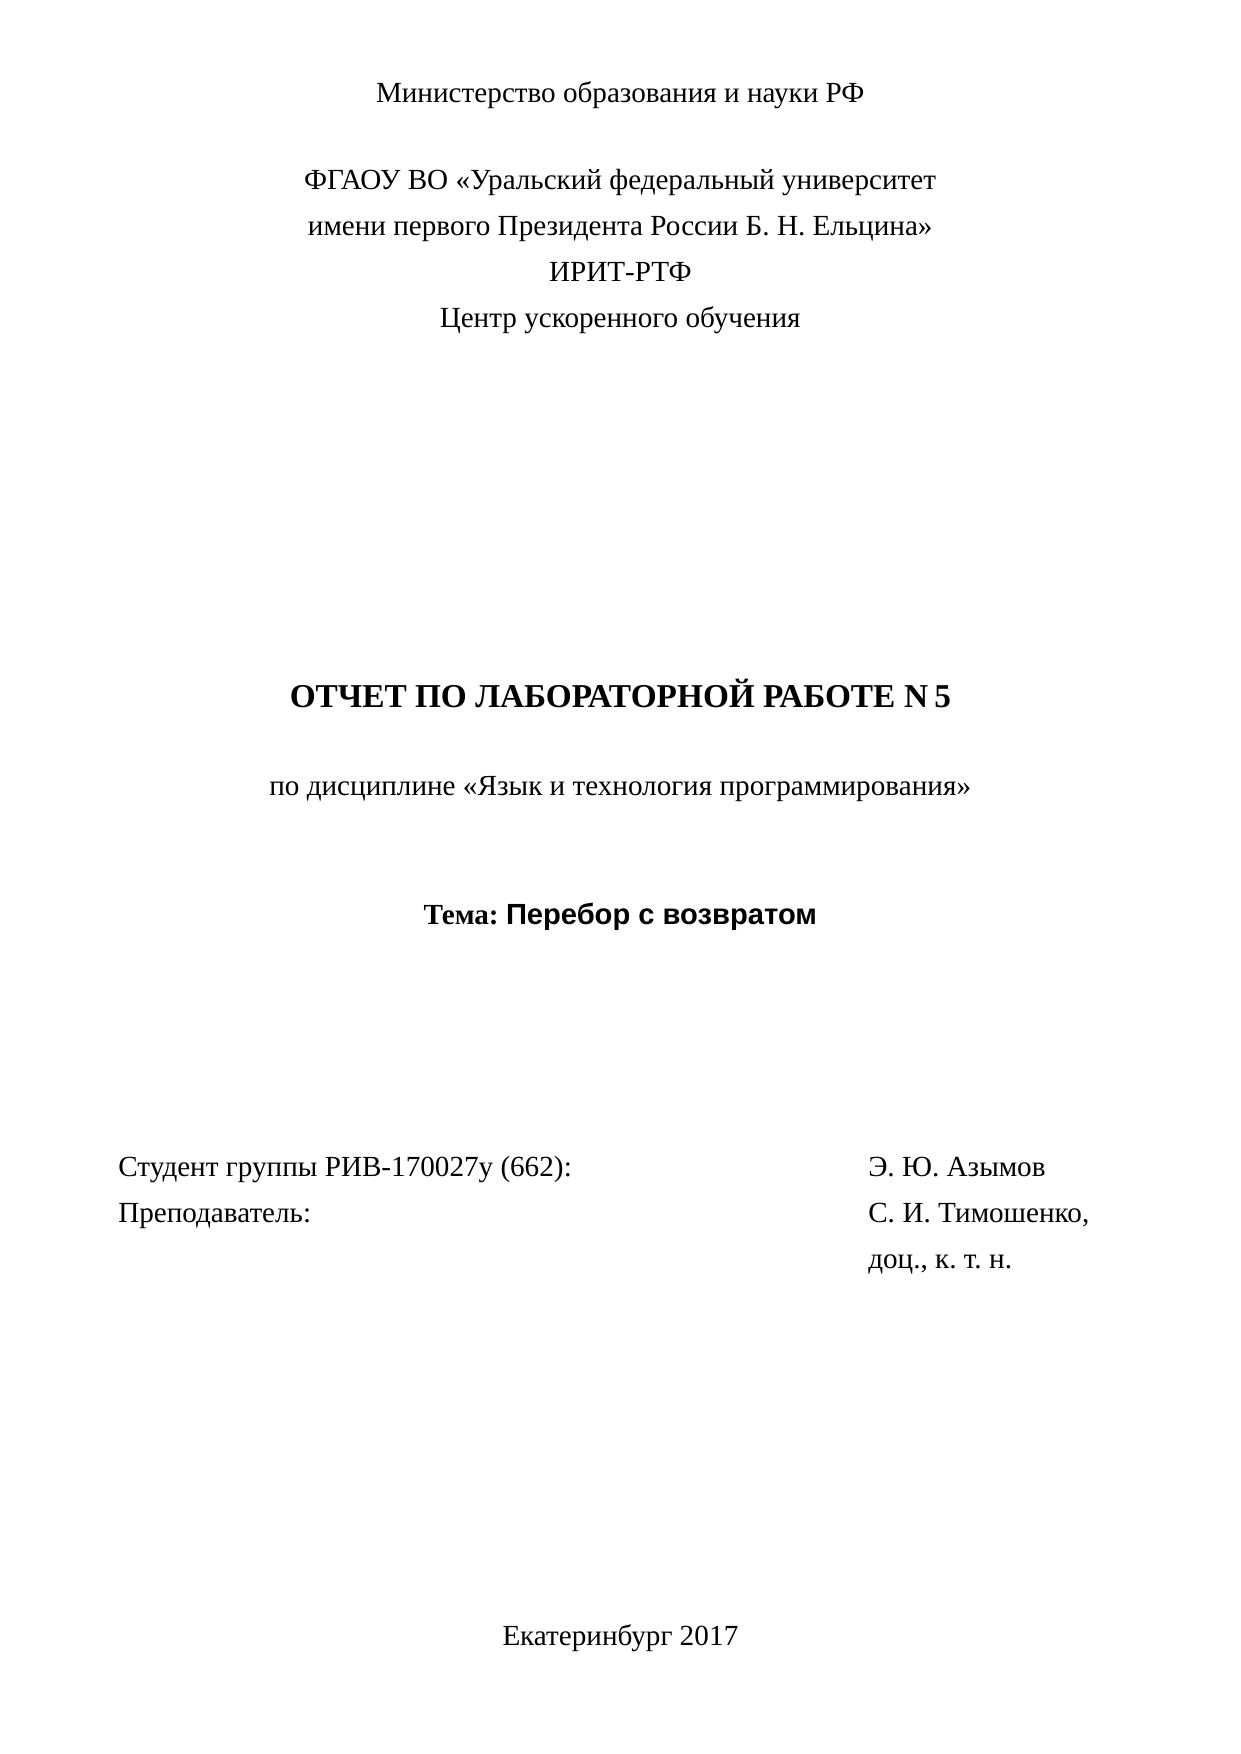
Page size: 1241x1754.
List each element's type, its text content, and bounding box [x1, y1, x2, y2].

text ИРИТ-РТФ [118, 254, 1122, 288]
text ФГАОУ ВО «Уральский федеральный университет [118, 162, 1122, 196]
text имени первого Президента России Б. Н. Ельцина» [118, 208, 1122, 242]
text Центр ускоренного обучения [118, 300, 1122, 334]
text ОТЧЕТ ПО ЛАБОРАТОРНОЙ РАБОТЕ N 5 [118, 676, 1122, 715]
text Тема: Перебор с возвратом [118, 897, 1122, 931]
text Екатеринбург 2017 [118, 1618, 1122, 1651]
text доц., к. т. н. [118, 1242, 1122, 1275]
text Преподаватель: С. И. Тимошенко, [118, 1196, 1122, 1229]
text Студент группы РИВ-170027у (662): Э. Ю. Азымов [118, 1149, 1122, 1183]
text по дисциплине «Язык и технология программирования» [118, 768, 1122, 802]
text Министерство образования и науки РФ [118, 75, 1122, 108]
